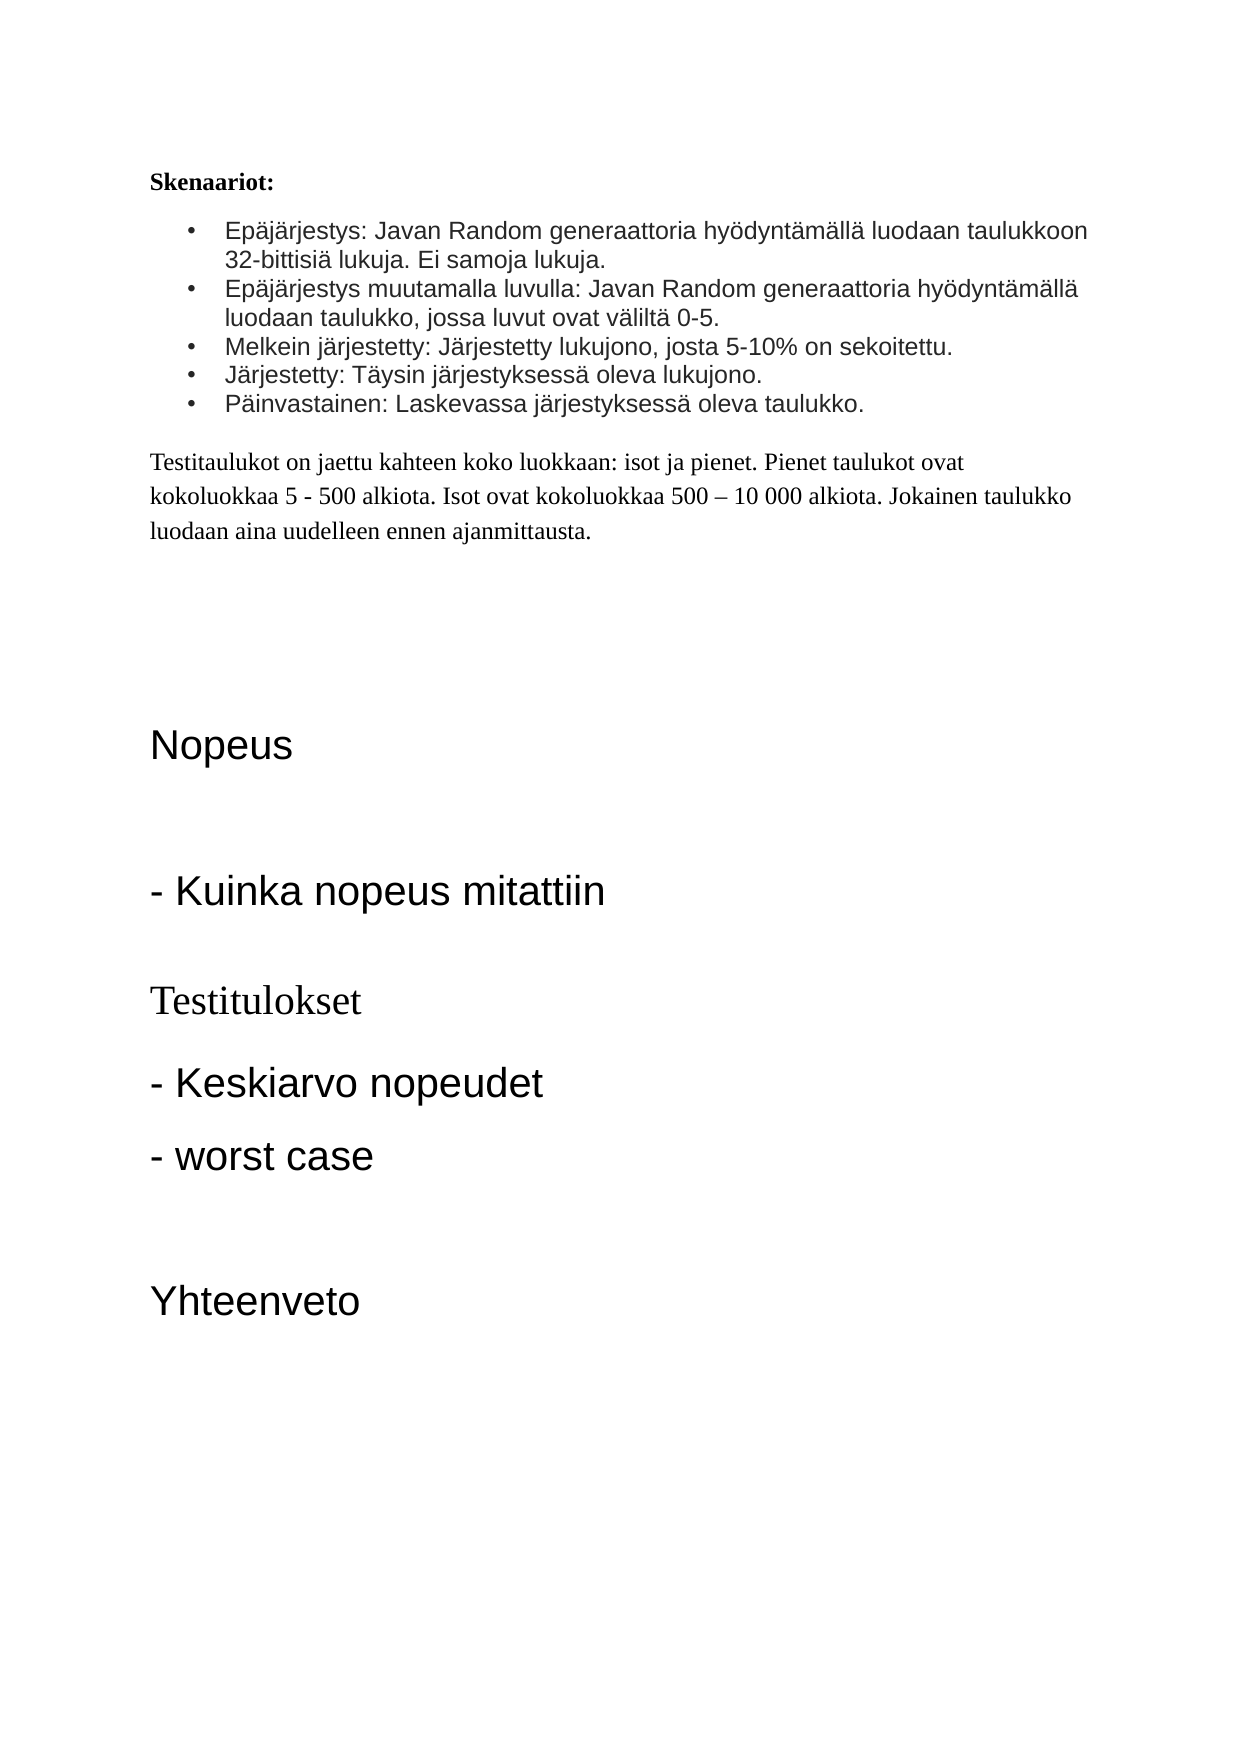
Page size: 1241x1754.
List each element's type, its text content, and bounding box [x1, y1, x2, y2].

subtitle - worst case [149, 1131, 1096, 1179]
text Testitaulukot on jaettu kahteen koko luokkaan: isot ja pienet. Pienet taulukot ovat kokoluokkaa 5 - 500 alkiota. Isot ovat kokoluokkaa 500 – 10 000 alkiota. Jokainen taulukko luodaan aina uudelleen ennen ajanmittausta. [149, 447, 1096, 544]
subtitle Yhteenveto [149, 1277, 1096, 1325]
subtitle Nopeus [149, 720, 1096, 768]
list Melkein järjestetty: Järjestetty lukujono, josta 5-10% on sekoitettu. [187, 331, 1096, 360]
text Skenaariot: [149, 167, 1096, 196]
list Päinvastainen: Laskevassa järjestyksessä oleva taulukko. [187, 389, 1096, 418]
list Epäjärjestys: Javan Random generaattoria hyödyntämällä luodaan taulukkoon 32-bittisiä lukuja. Ei samoja lukuja. [187, 216, 1096, 274]
subtitle - Keskiarvo nopeudet [149, 1058, 1096, 1106]
list Epäjärjestys muutamalla luvulla: Javan Random generaattoria hyödyntämällä luodaan taulukko, jossa luvut ovat väliltä 0-5. [187, 274, 1096, 331]
subtitle - Kuinka nopeus mitattiin [149, 866, 1096, 914]
text Testitulokset [149, 976, 1096, 1023]
list Järjestetty: Täysin järjestyksessä oleva lukujono. [187, 360, 1096, 389]
